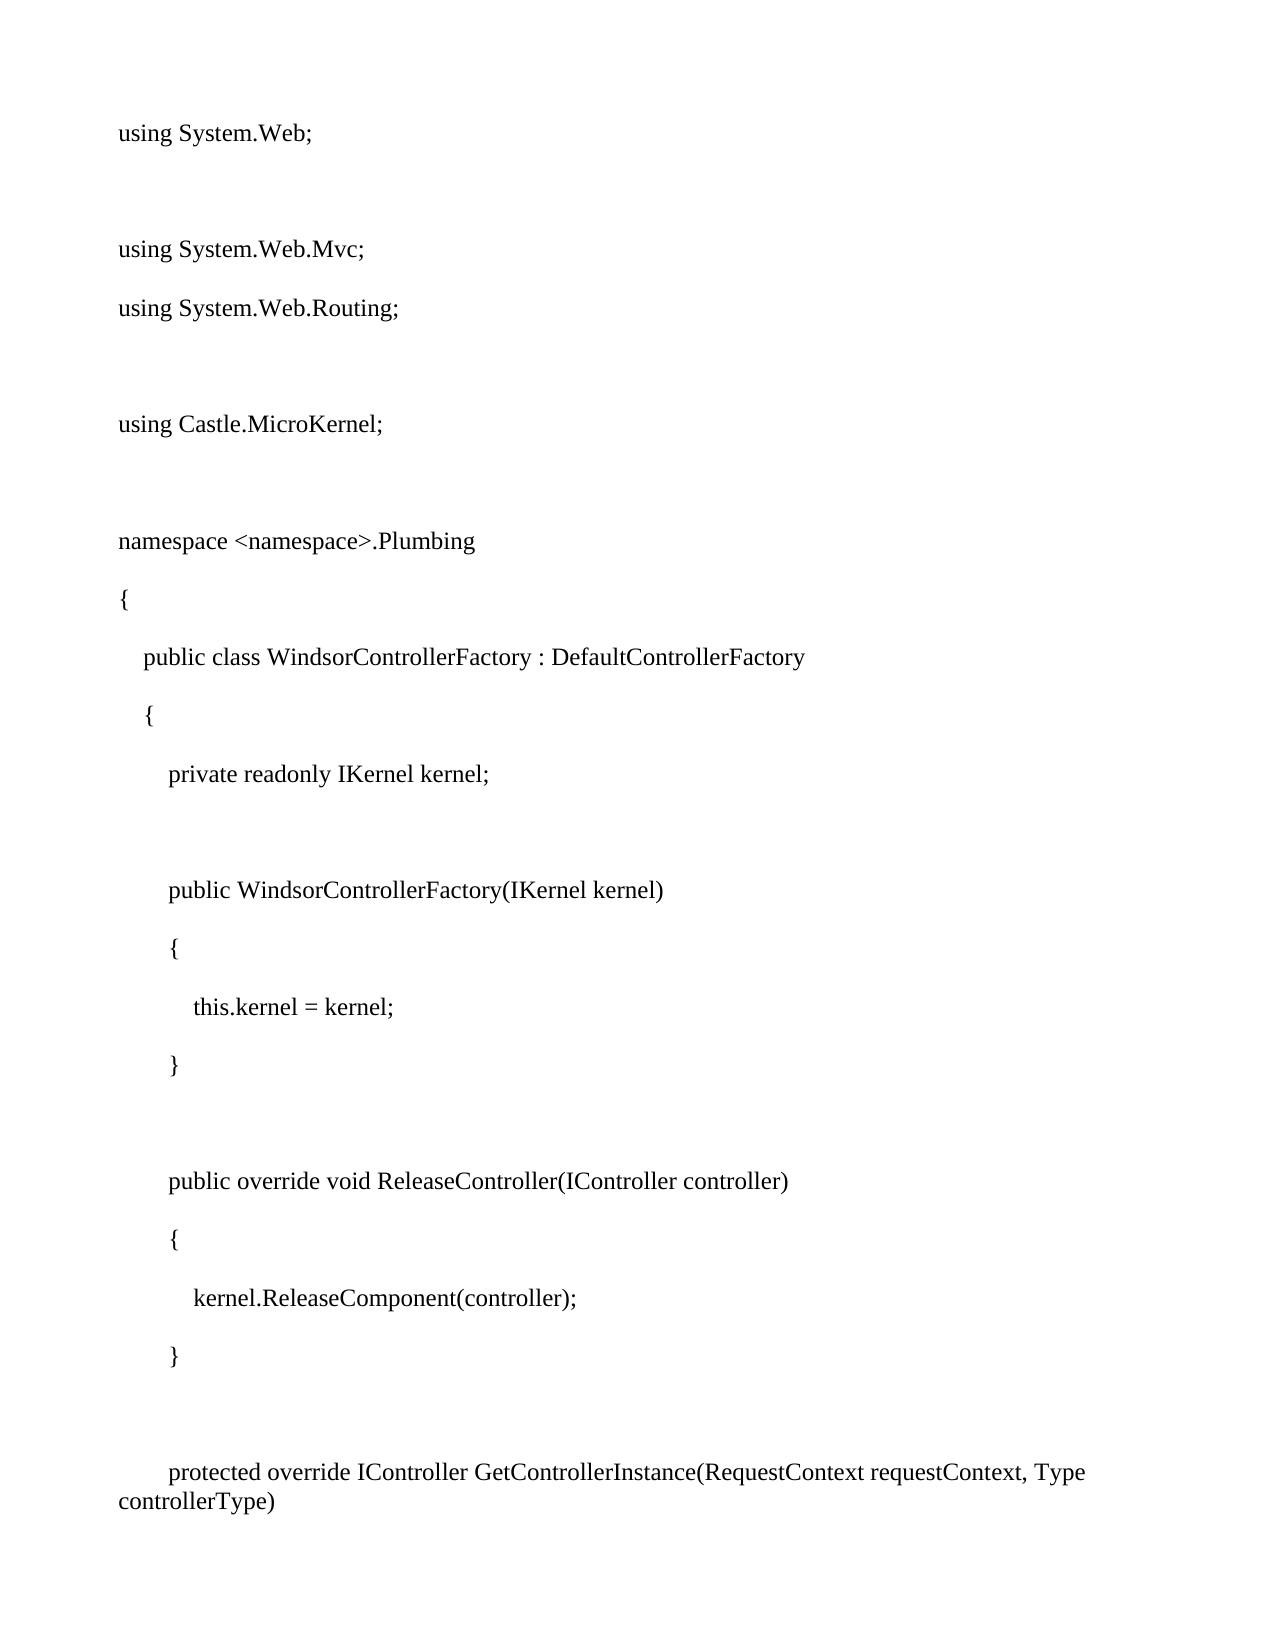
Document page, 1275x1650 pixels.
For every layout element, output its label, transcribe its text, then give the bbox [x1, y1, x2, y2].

text using Castle.MicroKernel; [118, 409, 1157, 438]
text public WindsorControllerFactory(IKernel kernel) [118, 875, 1157, 904]
text public class WindsorControllerFactory : DefaultControllerFactory [118, 642, 1157, 671]
text { [118, 700, 1157, 729]
text private readonly IKernel kernel; [118, 759, 1157, 787]
text public override void ReleaseController(IController controller) [118, 1166, 1157, 1195]
text using System.Web; [118, 118, 1157, 147]
text kernel.ReleaseComponent(controller); [118, 1283, 1157, 1311]
text protected override IController GetControllerInstance(RequestContext requestContext, Type controllerType) [118, 1457, 1157, 1515]
text using System.Web.Routing; [118, 293, 1157, 322]
text { [118, 584, 1157, 613]
text using System.Web.Mvc; [118, 234, 1157, 263]
text { [118, 1224, 1157, 1253]
text } [118, 1050, 1157, 1078]
text namespace <namespace>.Plumbing [118, 526, 1157, 554]
text this.kernel = kernel; [118, 992, 1157, 1020]
text { [118, 933, 1157, 962]
text } [118, 1341, 1157, 1370]
